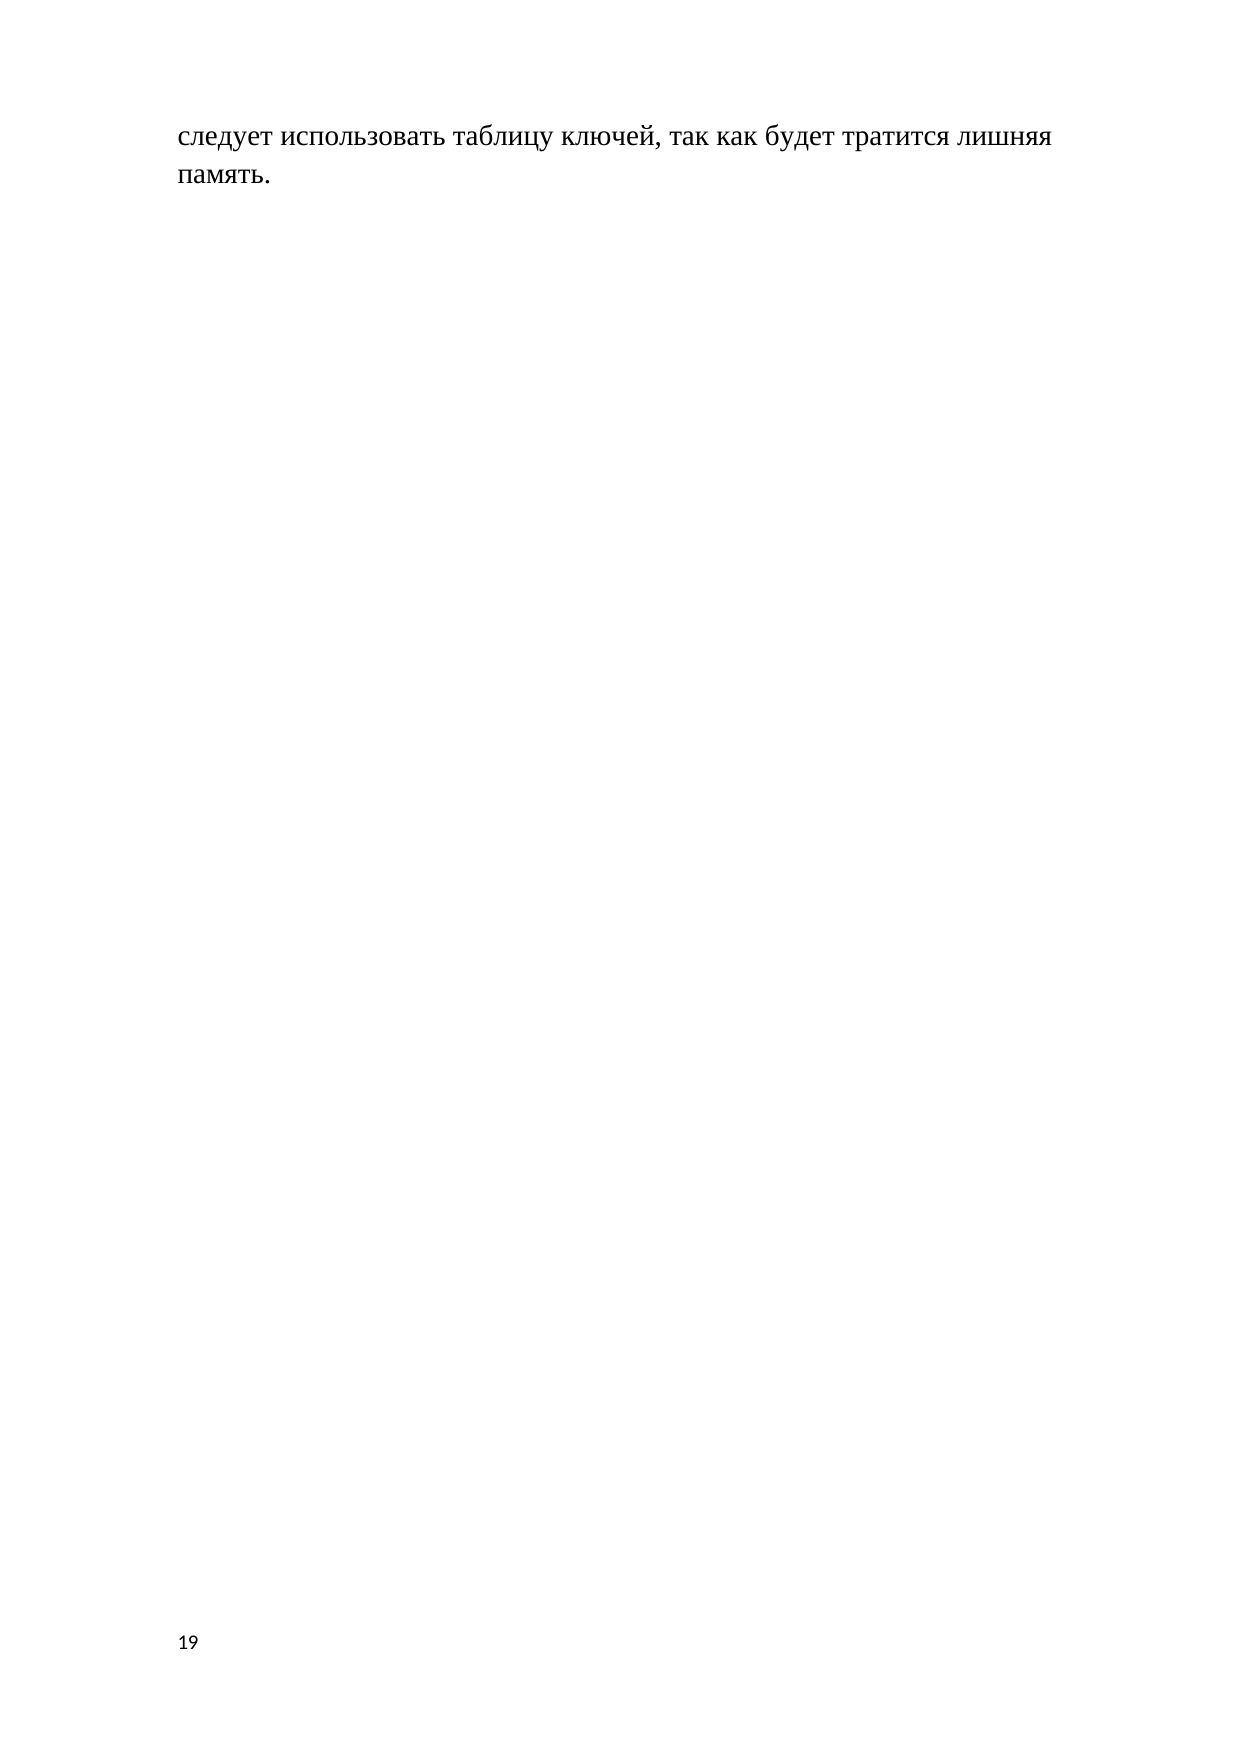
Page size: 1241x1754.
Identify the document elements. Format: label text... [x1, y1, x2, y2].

text следует использовать таблицу ключей, так как будет тратится лишняя память. [177, 118, 1152, 190]
